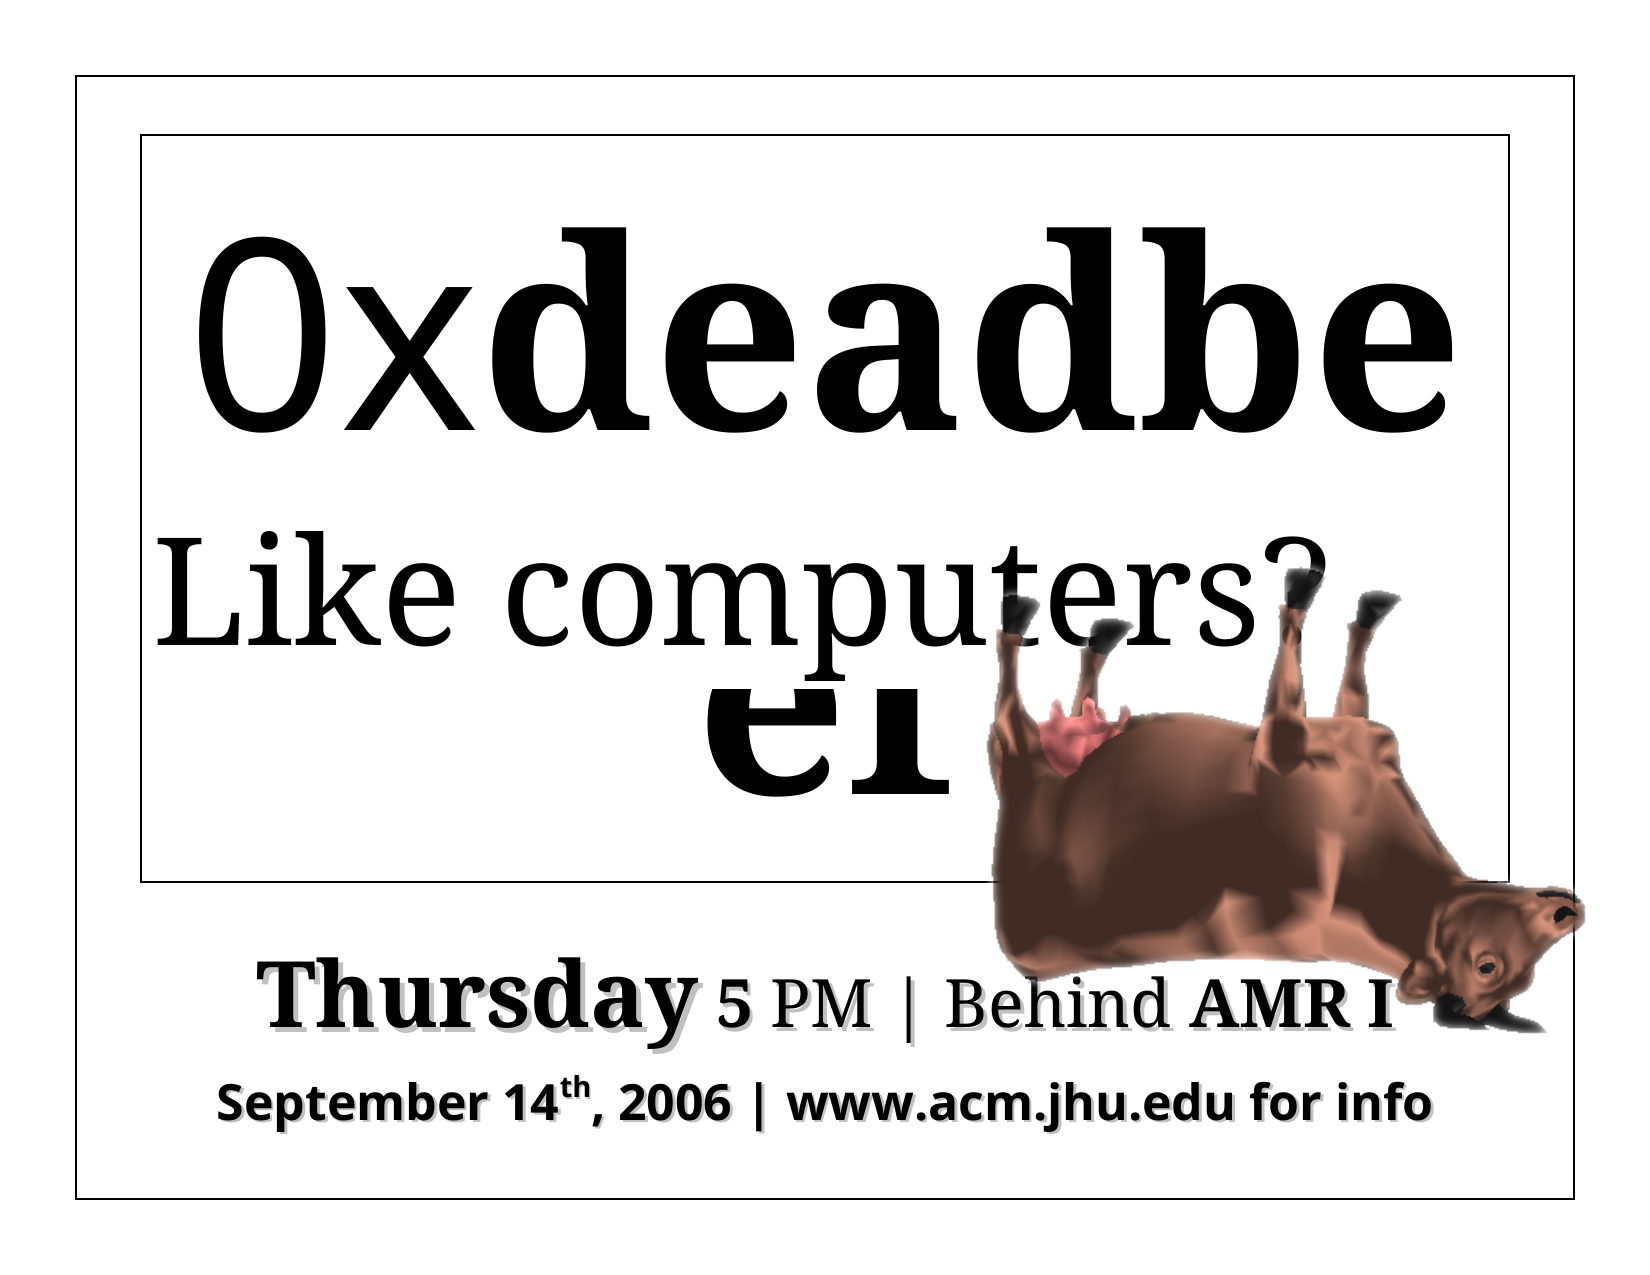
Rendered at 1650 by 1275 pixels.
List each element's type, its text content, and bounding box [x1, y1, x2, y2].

text 0xdeadbeef [151, 145, 1499, 872]
picture [973, 553, 1601, 1049]
text Like computers? [152, 485, 1497, 689]
